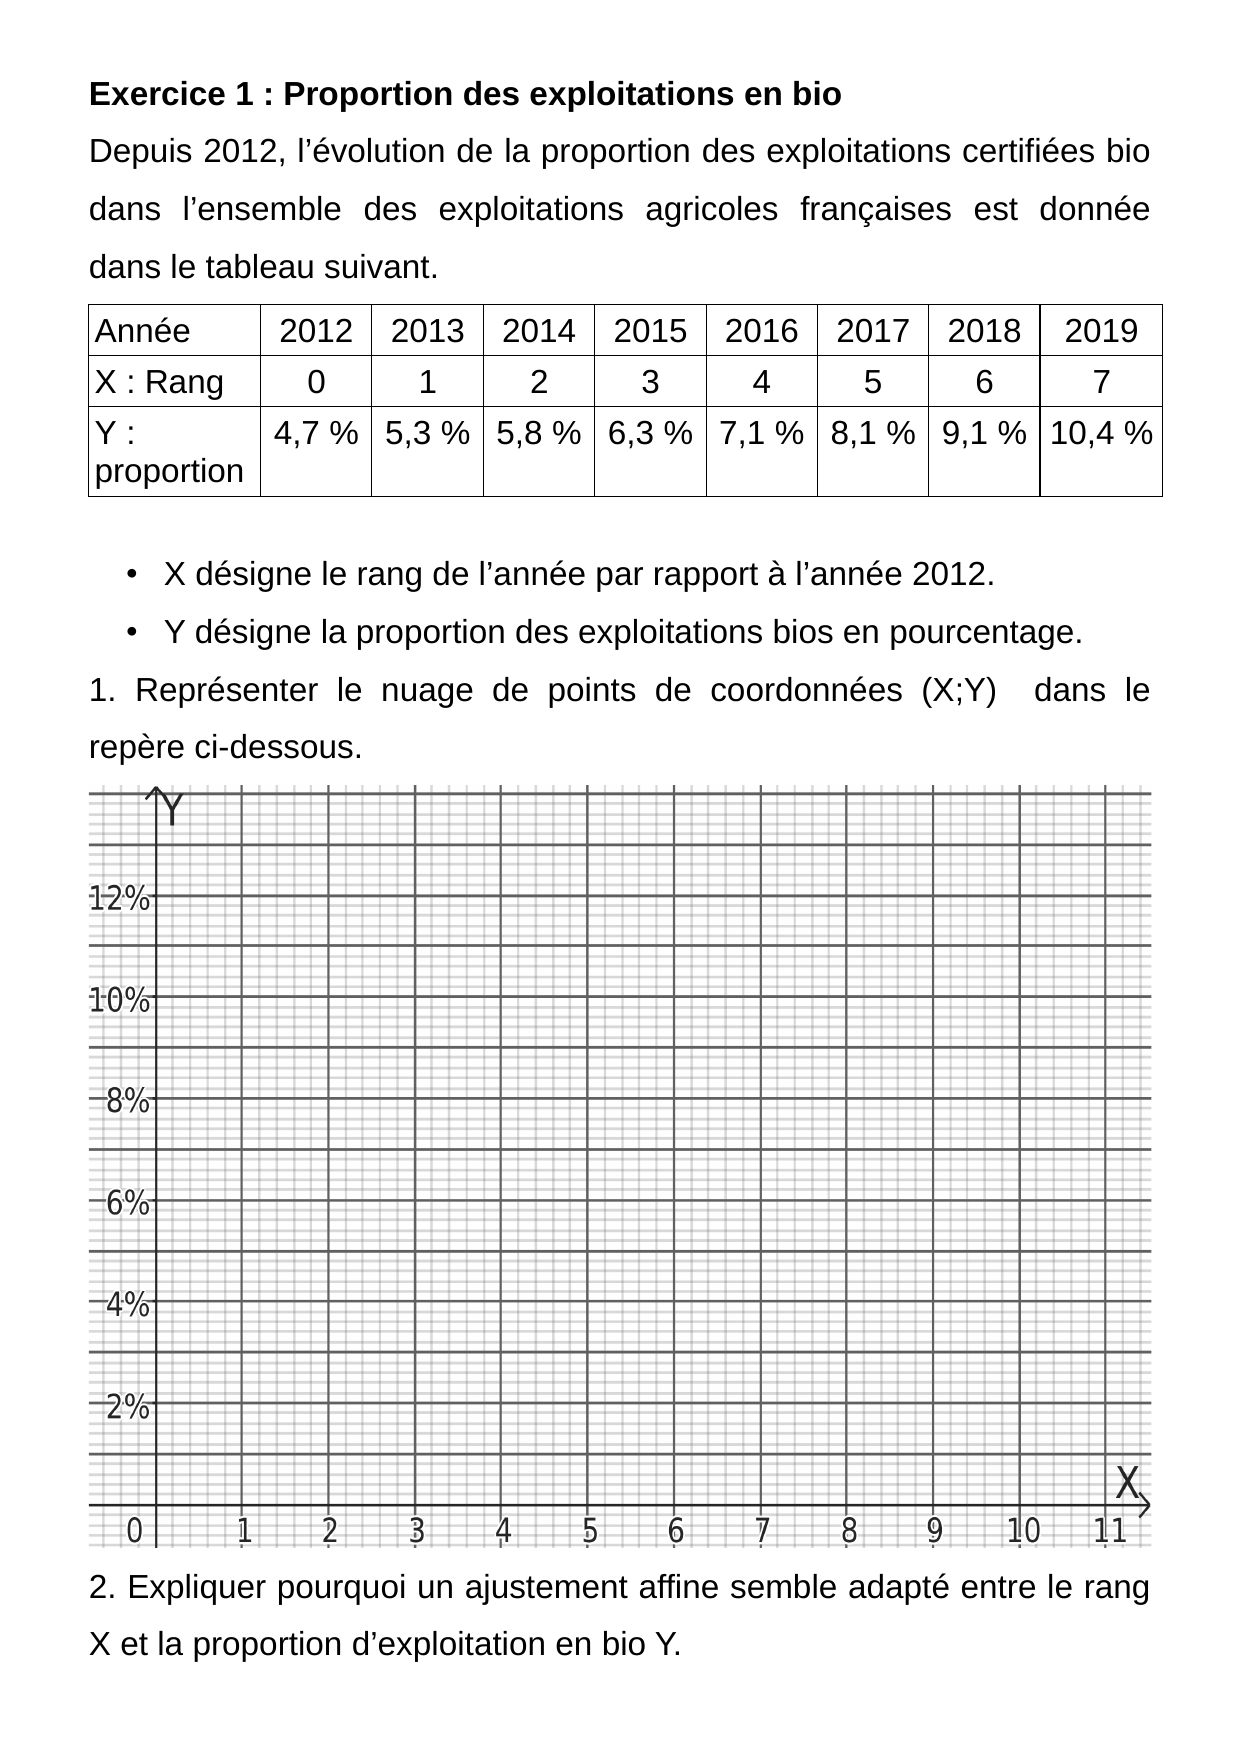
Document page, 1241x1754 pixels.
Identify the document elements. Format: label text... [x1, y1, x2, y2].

text 1. Représenter le nuage de points de coordonnées (X;Y) dans le repère ci-dessous. [89, 670, 1152, 766]
table_header 2016 [707, 305, 817, 355]
list X désigne le rang de l’année par rapport à l’année 2012. [126, 554, 1152, 593]
table_cell 6 [929, 356, 1039, 406]
table_cell X : Rang [89, 356, 260, 406]
table_cell 5,3 % [372, 407, 483, 496]
table_cell 5,8 % [484, 407, 594, 496]
table_cell 1 [372, 356, 483, 406]
table_header 2015 [595, 305, 706, 355]
table_cell 7 [1041, 356, 1162, 406]
table_header Année [89, 305, 260, 355]
table_cell 9,1 % [929, 407, 1039, 496]
table_cell 5 [818, 356, 928, 406]
table_header 2014 [484, 305, 594, 355]
table_header 2019 [1041, 305, 1162, 355]
table_header 2012 [261, 305, 371, 355]
text Exercice 1 : Proportion des exploitations en bio [89, 74, 1152, 112]
table_header 2018 [929, 305, 1039, 355]
table_cell 2 [484, 356, 594, 406]
table_cell 4 [707, 356, 817, 406]
table_cell 0 [261, 356, 371, 406]
table_cell 8,1 % [818, 407, 928, 496]
text Depuis 2012, l’évolution de la proportion des exploitations certifiées bio dans l’ensemble des exploitations agricoles françaises est donnée dans le tableau suivant. [89, 131, 1152, 285]
table_cell Y : proportion [89, 407, 260, 496]
table_header 2013 [372, 305, 483, 355]
text 2. Expliquer pourquoi un ajustement affine semble adapté entre le rang X et la proportion d’exploitation en bio Y. [89, 1548, 1152, 1663]
table_cell 7,1 % [707, 407, 817, 496]
table_cell 3 [595, 356, 706, 406]
list Y désigne la proportion des exploitations bios en pourcentage. [126, 612, 1152, 651]
table_cell 4,7 % [261, 407, 371, 496]
table_cell 10,4 % [1041, 407, 1162, 496]
picture [88, 785, 1152, 1548]
table_header 2017 [818, 305, 928, 355]
table_cell 6,3 % [595, 407, 706, 496]
